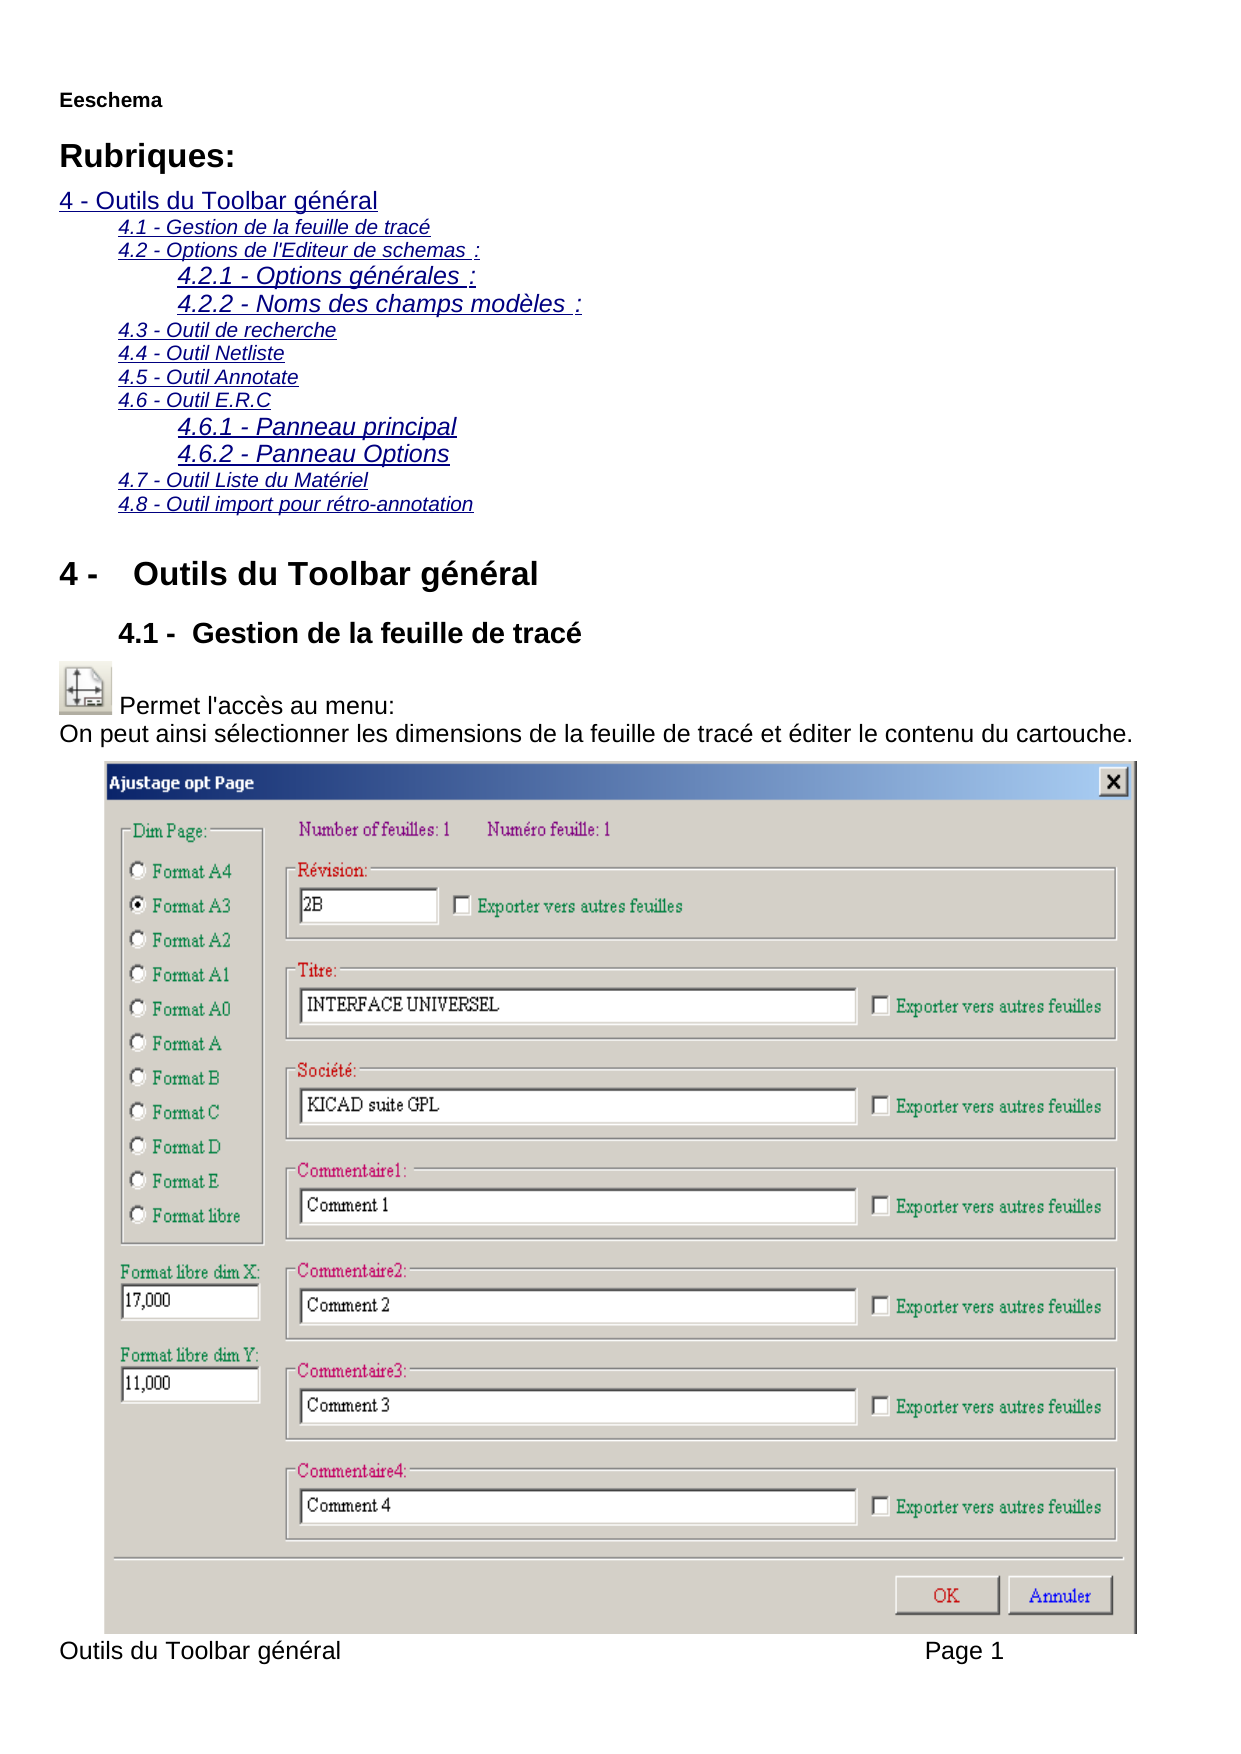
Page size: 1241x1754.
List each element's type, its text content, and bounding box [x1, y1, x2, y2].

text 4.4 - Outil Netliste [118, 342, 1181, 365]
text 4.6 - Outil E.R.C [118, 389, 1181, 412]
picture [103, 761, 1137, 1634]
text 4.3 - Outil de recherche [118, 318, 1181, 342]
text 4.6.1 - Panneau principal [177, 412, 1181, 440]
subtitle Gestion de la feuille de tracé [118, 617, 1181, 649]
text 4.2 - Options de l'Editeur de schemas : [118, 239, 1181, 262]
text 4.2.1 - Options générales : [177, 262, 1181, 290]
text Permet l'accès au menu: [59, 661, 1181, 720]
text 4.8 - Outil import pour rétro-annotation [118, 492, 1181, 516]
subtitle Outils du Toolbar général [59, 555, 1181, 593]
picture [59, 661, 113, 715]
text 4 - Outils du Toolbar général [59, 187, 1181, 215]
text 4.7 - Outil Liste du Matériel [118, 468, 1181, 492]
text 4.2.2 - Noms des champs modèles : [177, 290, 1181, 318]
text 4.6.2 - Panneau Options [177, 440, 1181, 468]
text 4.5 - Outil Annotate [118, 365, 1181, 389]
text 4.1 - Gestion de la feuille de tracé [118, 215, 1181, 239]
subtitle Rubriques: [59, 137, 1181, 174]
text On peut ainsi sélectionner les dimensions de la feuille de tracé et éditer le contenu du cartouche. [59, 720, 1181, 748]
